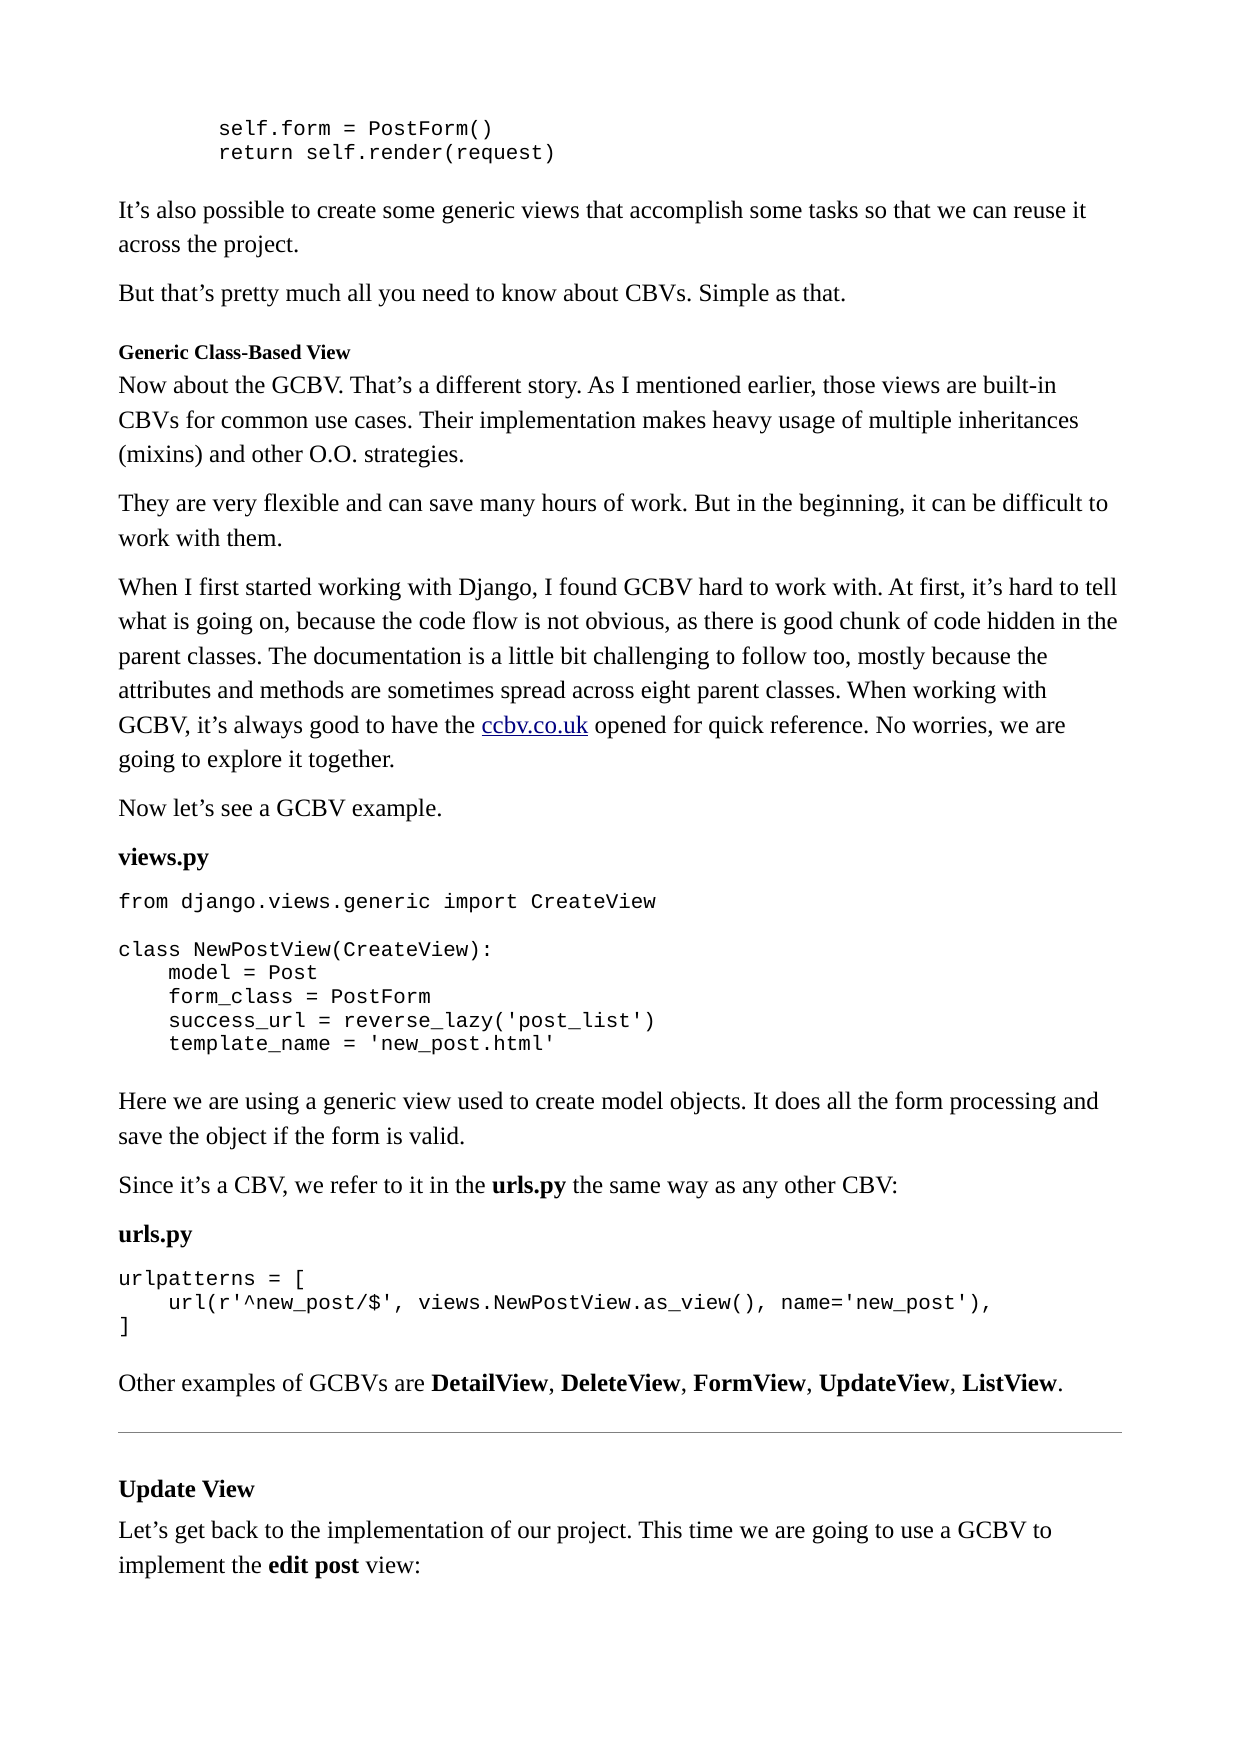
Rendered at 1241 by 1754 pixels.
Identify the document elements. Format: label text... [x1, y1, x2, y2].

text model = Post [118, 962, 1122, 986]
text They are very flexible and can save many hours of work. But in the beginning, it can be difficult to work with them. [118, 488, 1122, 552]
text success_url = reverse_lazy('post_list') [118, 1010, 1122, 1033]
text Since it’s a CBV, we refer to it in the urls.py the same way as any other CBV: [118, 1170, 1122, 1199]
text views.py [118, 842, 1122, 871]
text But that’s pretty much all you need to know about CBVs. Simple as that. [118, 278, 1122, 307]
text Other examples of GCBVs are DetailView, DeleteView, FormView, UpdateView, ListView. [118, 1368, 1122, 1397]
text return self.render(request) [118, 142, 1122, 165]
subtitle Generic Class-Based View [118, 340, 1122, 364]
text ] [118, 1315, 1122, 1339]
text Now let’s see a GCBV example. [118, 793, 1122, 822]
text urlpatterns = [ [118, 1268, 1122, 1292]
text template_name = 'new_post.html' [118, 1033, 1122, 1057]
text Now about the GCBV. That’s a different story. As I mentioned earlier, those views are built-in CBVs for common use cases. Their implementation makes heavy usage of multiple inheritances (mixins) and other O.O. strategies. [118, 370, 1122, 468]
subtitle Update View [118, 1474, 1122, 1503]
text form_class = PostForm [118, 986, 1122, 1010]
text class NewPostView(CreateView): [118, 939, 1122, 962]
text url(r'^new_post/$', views.NewPostView.as_view(), name='new_post'), [118, 1292, 1122, 1315]
text from django.views.generic import CreateView [118, 891, 1122, 915]
text Here we are using a generic view used to create model objects. It does all the form processing and save the object if the form is valid. [118, 1086, 1122, 1150]
text Let’s get back to the implementation of our project. This time we are going to use a GCBV to implement the edit post view: [118, 1516, 1122, 1579]
text When I first started working with Django, I found GCBV hard to work with. At first, it’s hard to tell what is going on, because the code flow is not obvious, as there is good chunk of code hidden in the parent classes. The documentation is a little bit challenging to follow too, mostly because the attributes and methods are sometimes spread across eight parent classes. When working with GCBV, it’s always good to have the ccbv.co.uk opened for quick reference. No worries, we are going to explore it together. [118, 572, 1122, 773]
text It’s also possible to create some generic views that accomplish some tasks so that we can reuse it across the project. [118, 195, 1122, 258]
text self.form = PostForm() [118, 118, 1122, 142]
text urls.py [118, 1219, 1122, 1248]
